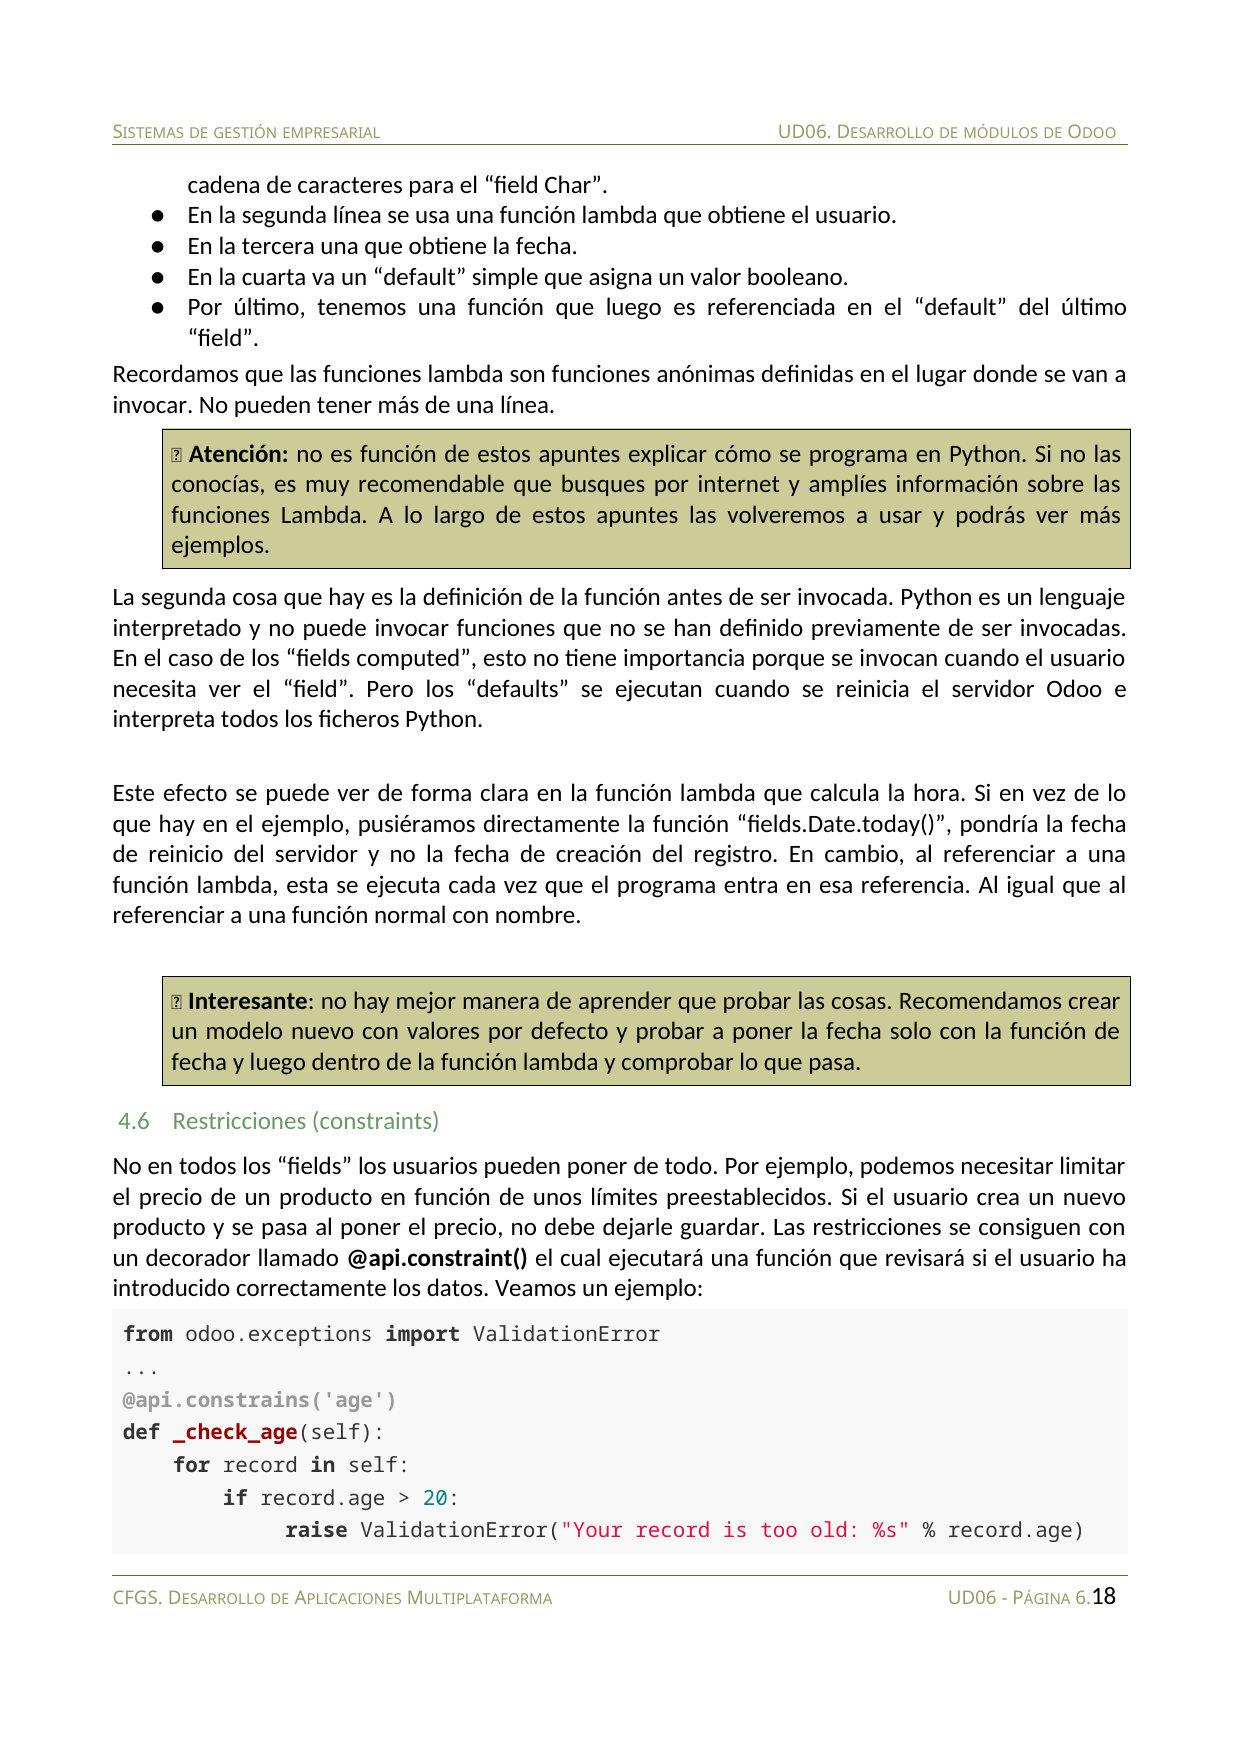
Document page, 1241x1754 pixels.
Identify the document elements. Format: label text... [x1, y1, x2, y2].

text No en todos los “fields” los usuarios pueden poner de todo. Por ejemplo, podemos necesitar limitar el precio de un producto en función de unos límites preestablecidos. Si el usuario crea un nuevo producto y se pasa al poner el precio, no debe dejarle guardar. Las restricciones se consiguen con un decorador llamado @api.constraint() el cual ejecutará una función que revisará si el usuario ha introducido correctamente los datos. Veamos un ejemplo: [112, 1150, 1128, 1303]
list En la cuarta va un “default” simple que asigna un valor booleano. [150, 261, 1128, 291]
text 📖 Atención: no es función de estos apuntes explicar cómo se programa en Python. Si no las conocías, es muy recomendable que busques por internet y amplíes información sobre las funciones Lambda. A lo largo de estos apuntes las volveremos a usar y podrás ver más ejemplos. [163, 430, 1130, 568]
list cadena de caracteres para el “field Char”. [150, 169, 1128, 199]
list En la tercera una que obtiene la fecha. [150, 230, 1128, 261]
list En la segunda línea se usa una función lambda que obtiene el usuario. [150, 199, 1128, 230]
text Este efecto se puede ver de forma clara en la función lambda que calcula la hora. Si en vez de lo que hay en el ejemplo, pusiéramos directamente la función “fields.Date.today()”, pondría la fecha de reinicio del servidor y no la fecha de creación del registro. En cambio, al referenciar a una función lambda, esta se ejecuta cada vez que el programa entra en esa referencia. Al igual que al referenciar a una función normal con nombre. [112, 777, 1128, 930]
subtitle Restricciones (constraints) [112, 1105, 1128, 1135]
text Recordamos que las funciones lambda son funciones anónimas definidas en el lugar donde se van a invocar. No pueden tener más de una línea. [112, 359, 1128, 420]
list Por último, tenemos una función que luego es referenciada en el “default” del último “field”. [150, 291, 1128, 352]
text 💬 Interesante: no hay mejor manera de aprender que probar las cosas. Recomendamos crear un modelo nuevo con valores por defecto y probar a poner la fecha solo con la función de fecha y luego dentro de la función lambda y comprobar lo que pasa. [163, 977, 1130, 1085]
table_header from odoo.exceptions import ValidationError ... @api.constrains('age') def _check_age(self): for record in self: if record.age > 20: raise ValidationError("Your record is too old: %s" % record.age) [112, 1309, 1128, 1554]
text La segunda cosa que hay es la definición de la función antes de ser invocada. Python es un lenguaje interpretado y no puede invocar funciones que no se han definido previamente de ser invocadas. En el caso de los “fields computed”, esto no tiene importancia porque se invocan cuando el usuario necesita ver el “field”. Pero los “defaults” se ejecutan cuando se reinicia el servidor Odoo e interpreta todos los ficheros Python. [112, 581, 1128, 734]
